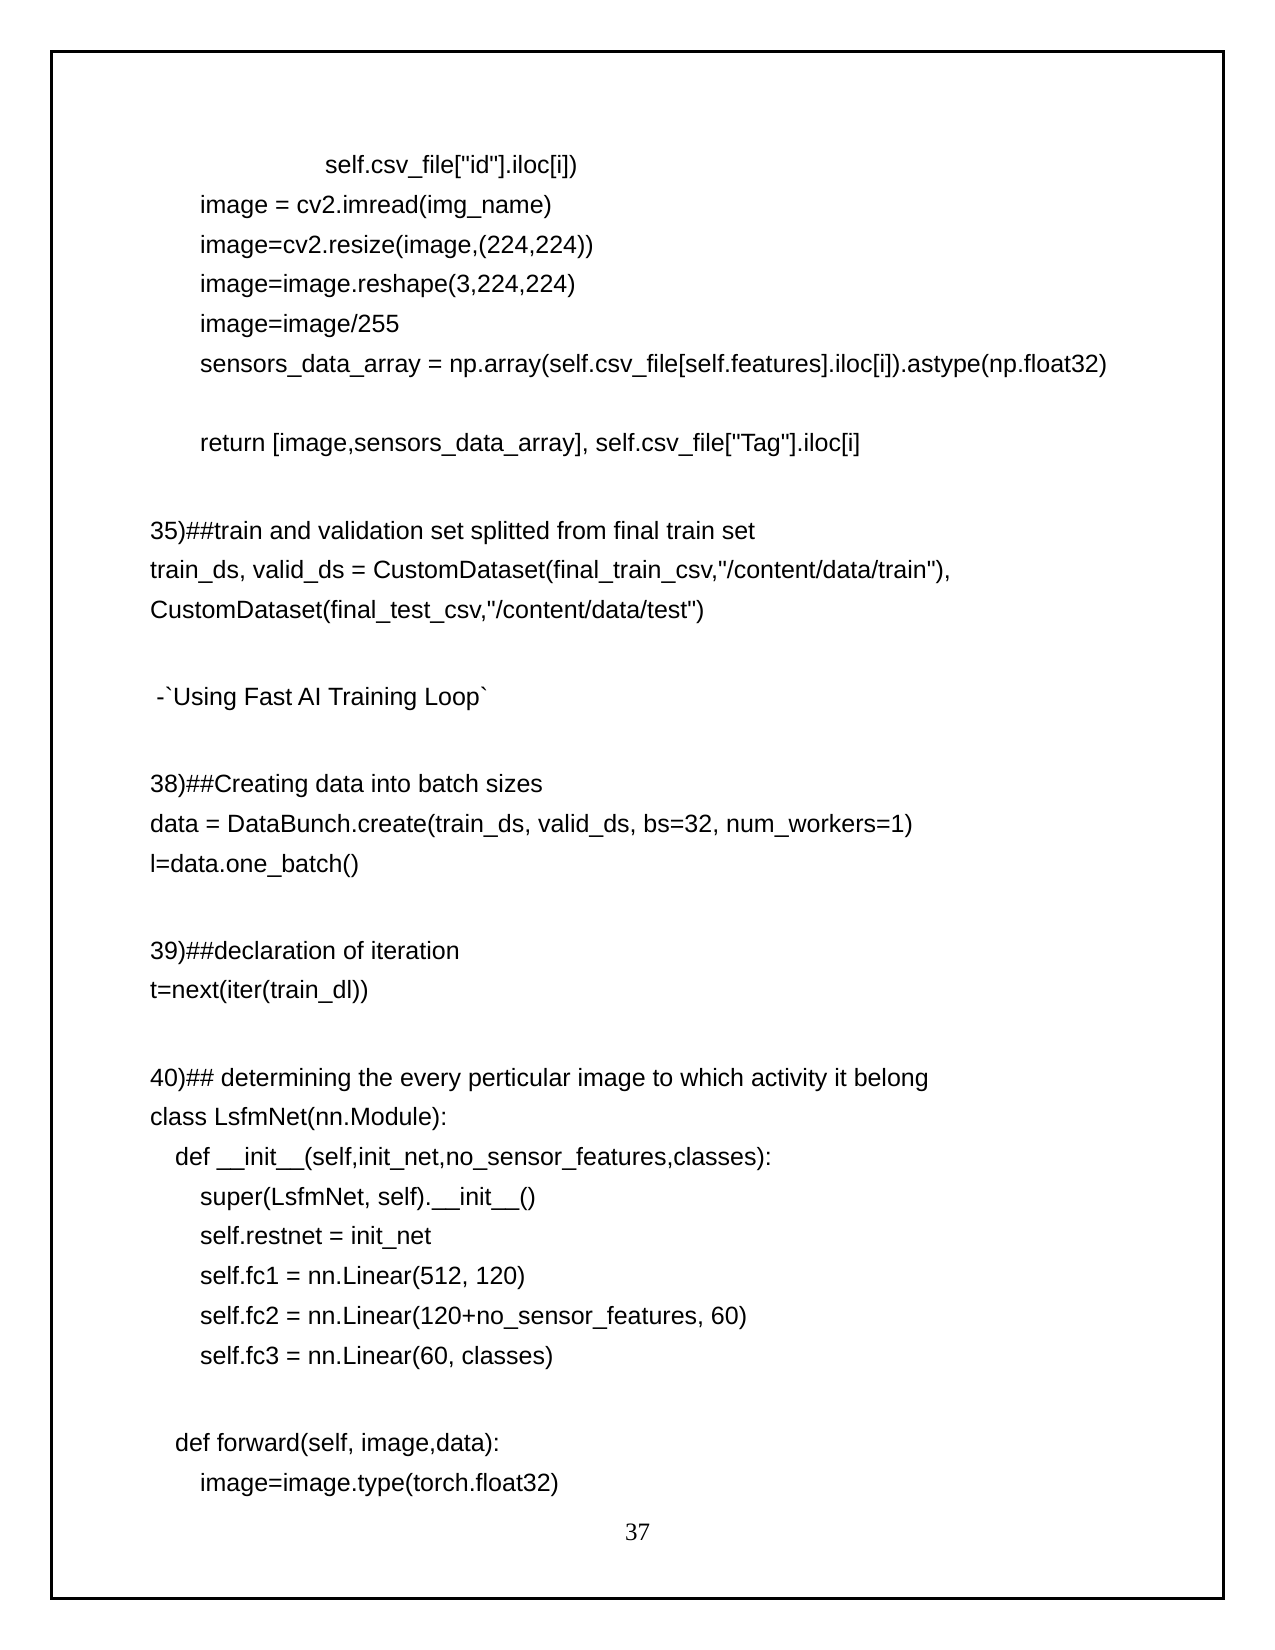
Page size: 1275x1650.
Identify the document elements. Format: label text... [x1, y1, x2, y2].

text 38)##Creating data into batch sizes [150, 769, 1125, 798]
text l=data.one_batch() [150, 849, 1125, 877]
text -`Using Fast AI Training Loop` [150, 682, 1125, 711]
text self.fc3 = nn.Linear(60, classes) [150, 1341, 1125, 1369]
text 35)##train and validation set splitted from final train set [150, 516, 1125, 544]
text def __init__(self,init_net,no_sensor_features,classes): [150, 1142, 1125, 1171]
text data = DataBunch.create(train_ds, valid_ds, bs=32, num_workers=1) [150, 809, 1125, 838]
text train_ds, valid_ds = CustomDataset(final_train_csv,"/content/data/train"), CustomDataset(final_test_csv,"/content/data/test") [150, 555, 1125, 624]
text def forward(self, image,data): [150, 1428, 1125, 1457]
text self.csv_file["id"].iloc[i]) [150, 150, 1125, 179]
text 39)##declaration of iteration [150, 936, 1125, 964]
text image=image/255 [150, 309, 1125, 338]
text image=image.reshape(3,224,224) [150, 269, 1125, 298]
text 40)## determining the every perticular image to which activity it belong [150, 1063, 1125, 1091]
text t=next(iter(train_dl)) [150, 975, 1125, 1004]
text sensors_data_array = np.array(self.csv_file[self.features].iloc[i]).astype(np.float32) [150, 349, 1125, 378]
text super(LsfmNet, self).__init__() [150, 1182, 1125, 1210]
text class LsfmNet(nn.Module): [150, 1102, 1125, 1131]
text self.fc1 = nn.Linear(512, 120) [150, 1261, 1125, 1290]
text self.restnet = init_net [150, 1221, 1125, 1250]
text self.fc2 = nn.Linear(120+no_sensor_features, 60) [150, 1301, 1125, 1330]
text image = cv2.imread(img_name) [150, 190, 1125, 219]
text return [image,sensors_data_array], self.csv_file["Tag"].iloc[i] [150, 428, 1125, 457]
text image=cv2.resize(image,(224,224)) [150, 229, 1125, 258]
text image=image.type(torch.float32) [150, 1468, 1125, 1497]
